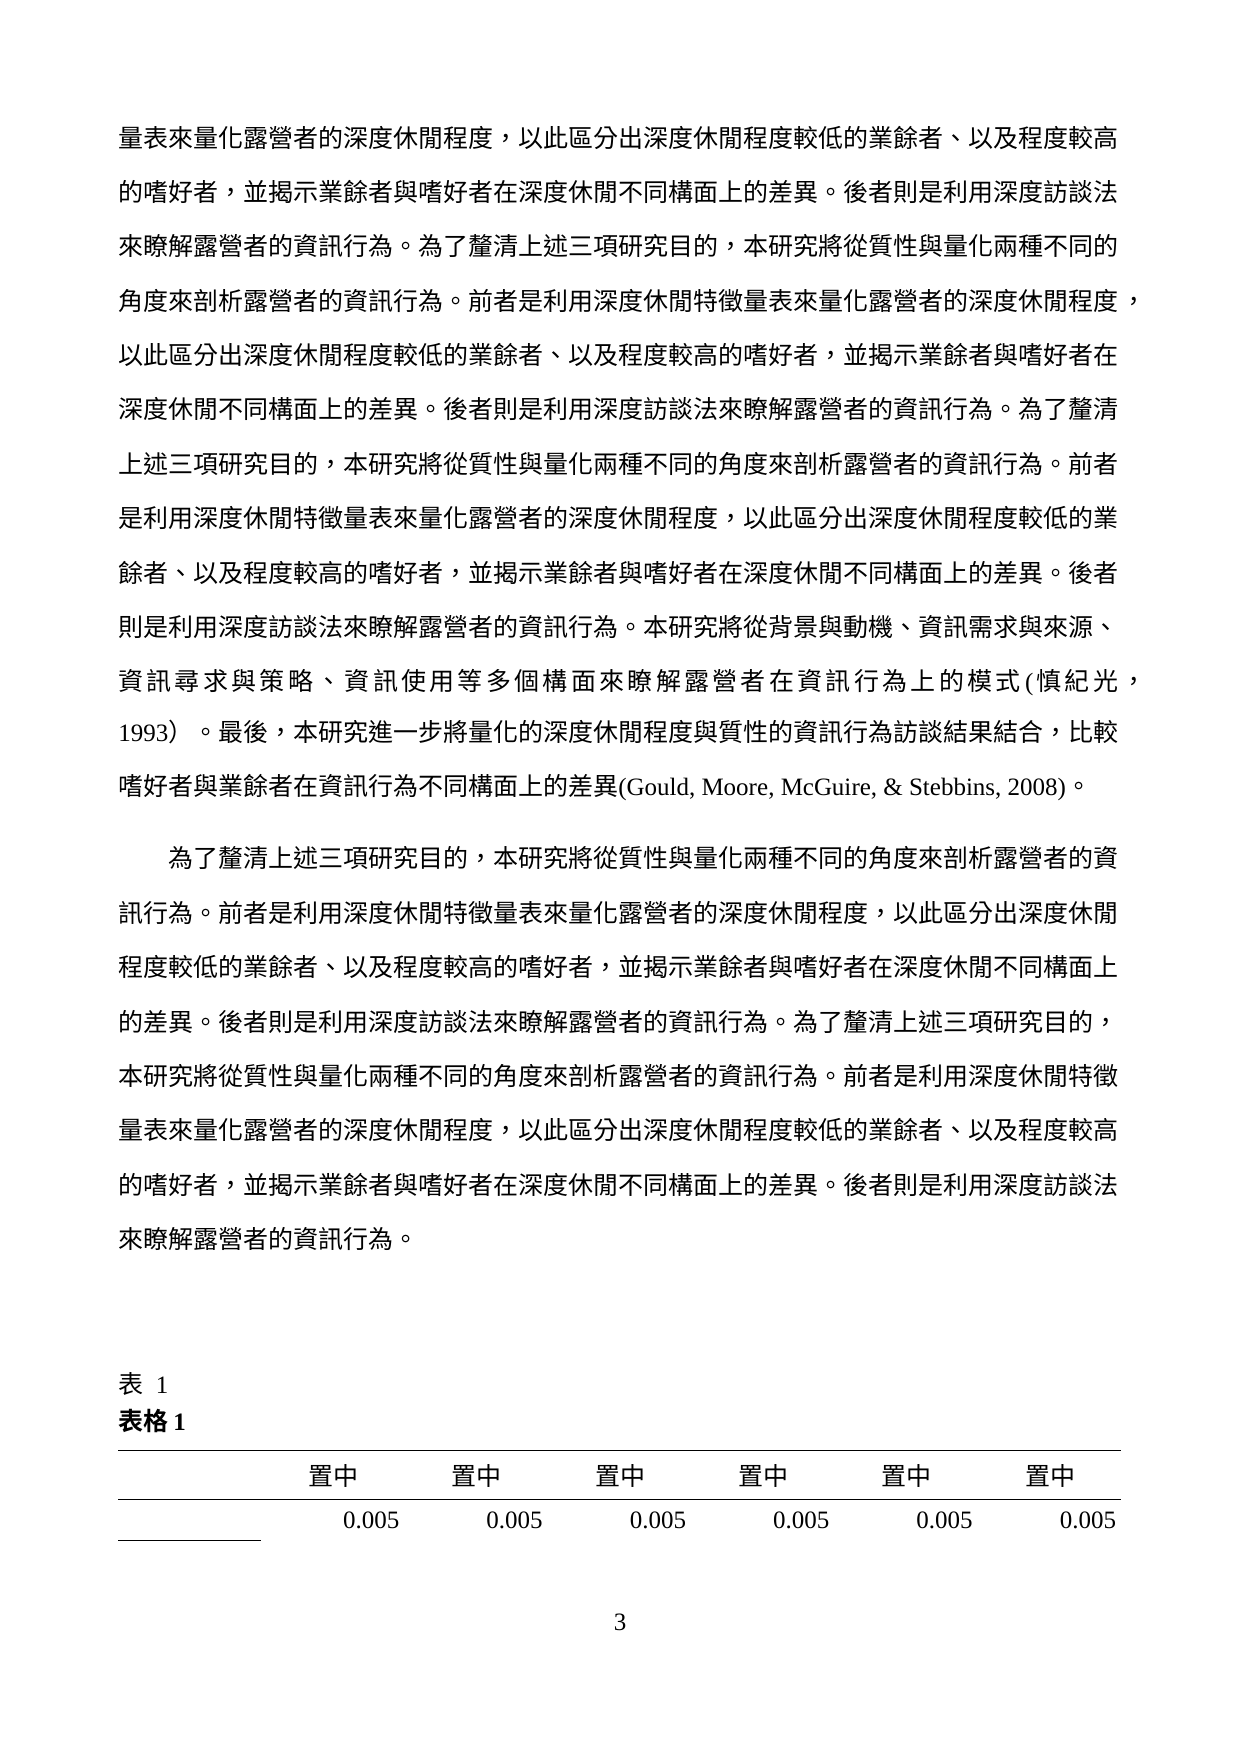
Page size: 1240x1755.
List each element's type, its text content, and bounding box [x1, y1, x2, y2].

table_cell 0.005 [405, 1500, 548, 1540]
table_cell 0.005 [691, 1500, 835, 1540]
table_header 置中 [978, 1451, 1121, 1499]
table_cell 0.005 [978, 1500, 1121, 1540]
table_header 置中 [261, 1451, 405, 1499]
table_cell 0.005 [261, 1500, 405, 1540]
text 表 1 表格1 [118, 1365, 1121, 1437]
table_header 置中 [548, 1451, 691, 1499]
table_header 置中 [405, 1451, 548, 1499]
table_header 置中 [691, 1451, 835, 1499]
table_header [118, 1451, 261, 1499]
table_cell [118, 1500, 261, 1540]
table_cell 0.005 [548, 1500, 691, 1540]
table_header 置中 [835, 1451, 978, 1499]
text 為了釐清上述三項研究目的，本研究將從質性與量化兩種不同的角度來剖析露營者的資訊行為。前者是利用深度休閒特徵量表來量化露營者的深度休閒程度，以此區分出深度休閒程度較低的業餘者、以及程度較高的嗜好者，並揭示業餘者與嗜好者在深度休閒不同構面上的差異。後者則是利用深度訪談法來瞭解露營者的資訊行為。為了釐清上述三項研究目的，本研究將從質性與量化兩種不同的角度來剖析露營者的資訊行為。前者是利用深度休閒特徵量表來量化露營者的深度休閒程度，以此區分出深度休閒程度較低的業餘者、以及程度較高的嗜好者，並揭示業餘者與嗜好者在深度休閒不同構面上的差異。後者則是利用深度訪談法來瞭解露營者的資訊行為。 [118, 839, 1121, 1256]
text 為了釐清上述三項研究目的，本研究將從質性與量化兩種不同的角度來剖析露營者的資訊行為。前者是利用深度休閒特徵量表來量化露營者的深度休閒程度，以此區分出深度休閒程度較低的業餘者、以及程度較高的嗜好者，並揭示業餘者與嗜好者在深度休閒不同構面上的差異。後者則是利用深度訪談法來瞭解露營者的資訊行為。為了釐清上述三項研究目的，本研究將從質性與量化兩種不同的角度來剖析露營者的資訊行為。前者是利用深度休閒特徵量表來量化露營者的深度休閒程度，以此區分出深度休閒程度較低的業餘者、以及程度較高的嗜好者，並揭示業餘者與嗜好者在深度休閒不同構面上的差異。後者則是利用深度訪談法來瞭解露營者的資訊行為。為了釐清上述三項研究目的，本研究將從質性與量化兩種不同的角度來剖析露營者的資訊行為。前者是利用深度休閒特徵量表來量化露營者的深度休閒程度，以此區分出深度休閒程度較低的業餘者、以及程度較高的嗜好者，並揭示業餘者與嗜好者在深度休閒不同構面上的差異。後者則是利用深度訪談法來瞭解露營者的資訊行為。為了釐清上述三項研究目的，本研究將從質性與量化兩種不同的角度來剖析露營者的資訊行為。前者是利用深度休閒特徵量表來量化露營者的深度休閒程度，以此區分出深度休閒程度較低的業餘者、以及程度較高的嗜好者，並揭示業餘者與嗜好者在深度休閒不同構面上的差異。後者則是利用深度訪談法來瞭解露營者的資訊行為。本研究將從背景與動機、資訊需求與來源、資訊尋求與策略、資訊使用等多個構面來瞭解露營者在資訊行為上的模式(慎紀光，1993）。最後，本研究進一步將量化的深度休閒程度與質性的資訊行為訪談結果結合，比較嗜好者與業餘者在資訊行為不同構面上的差異(Gould, Moore, McGuire, & Stebbins, 2008)。 [118, 118, 1121, 803]
table_cell 0.005 [835, 1500, 978, 1540]
